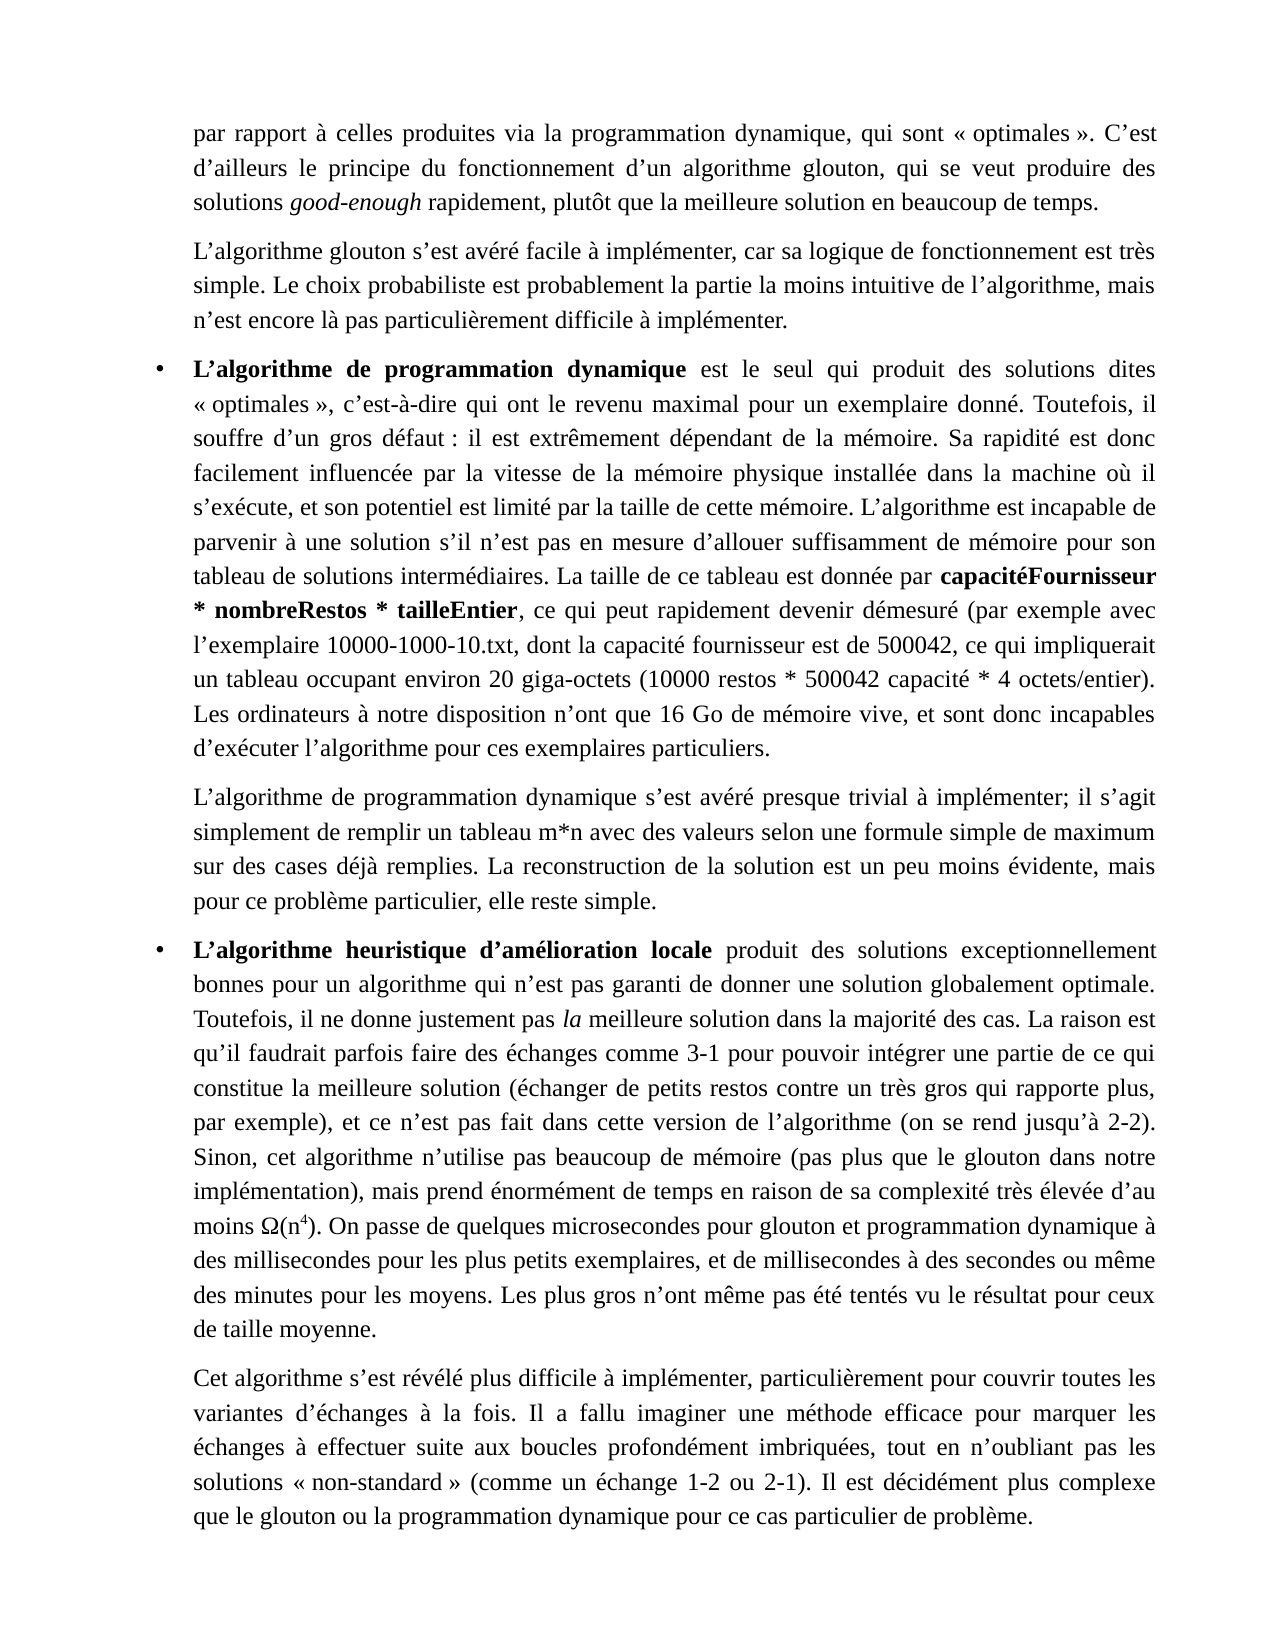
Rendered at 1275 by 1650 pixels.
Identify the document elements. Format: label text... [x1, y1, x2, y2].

list L’algorithme de programmation dynamique est le seul qui produit des solutions dites « optimales », c’est-à-dire qui ont le revenu maximal pour un exemplaire donné. Toutefois, il souffre d’un gros défaut : il est extrêmement dépendant de la mémoire. Sa rapidité est donc facilement influencée par la vitesse de la mémoire physique installée dans la machine où il s’exécute, et son potentiel est limité par la taille de cette mémoire. L’algorithme est incapable de parvenir à une solution s’il n’est pas en mesure d’allouer suffisamment de mémoire pour son tableau de solutions intermédiaires. La taille de ce tableau est donnée par capacitéFournisseur * nombreRestos * tailleEntier, ce qui peut rapidement devenir démesuré (par exemple avec l’exemplaire 10000-1000-10.txt, dont la capacité fournisseur est de 500042, ce qui impliquerait un tableau occupant environ 20 giga-octets (10000 restos * 500042 capacité * 4 octets/entier). Les ordinateurs à notre disposition n’ont que 16 Go de mémoire vive, et sont donc incapables d’exécuter l’algorithme pour ces exemplaires particuliers. [156, 354, 1157, 762]
list L’algorithme heuristique d’amélioration locale produit des solutions exceptionnellement bonnes pour un algorithme qui n’est pas garanti de donner une solution globalement optimale. Toutefois, il ne donne justement pas la meilleure solution dans la majorité des cas. La raison est qu’il faudrait parfois faire des échanges comme 3-1 pour pouvoir intégrer une partie de ce qui constitue la meilleure solution (échanger de petits restos contre un très gros qui rapporte plus, par exemple), et ce n’est pas fait dans cette version de l’algorithme (on se rend jusqu’à 2-2). Sinon, cet algorithme n’utilise pas beaucoup de mémoire (pas plus que le glouton dans notre implémentation), mais prend énormément de temps en raison de sa complexité très élevée d’au moins Ω(n4). On passe de quelques microsecondes pour glouton et programmation dynamique à des millisecondes pour les plus petits exemplaires, et de millisecondes à des secondes ou même des minutes pour les moyens. Les plus gros n’ont même pas été tentés vu le résultat pour ceux de taille moyenne. [156, 935, 1157, 1343]
list Cet algorithme s’est révélé plus difficile à implémenter, particulièrement pour couvrir toutes les variantes d’échanges à la fois. Il a fallu imaginer une méthode efficace pour marquer les échanges à effectuer suite aux boucles profondément imbriquées, tout en n’oubliant pas les solutions « non-standard » (comme un échange 1-2 ou 2-1). Il est décidément plus complexe que le glouton ou la programmation dynamique pour ce cas particulier de problème. [156, 1363, 1157, 1530]
list L’algorithme de programmation dynamique s’est avéré presque trivial à implémenter; il s’agit simplement de remplir un tableau m*n avec des valeurs selon une formule simple de maximum sur des cases déjà remplies. La reconstruction de la solution est un peu moins évidente, mais pour ce problème particulier, elle reste simple. [156, 782, 1157, 915]
list L’algorithme glouton s’est avéré facile à implémenter, car sa logique de fonctionnement est très simple. Le choix probabiliste est probablement la partie la moins intuitive de l’algorithme, mais n’est encore là pas particulièrement difficile à implémenter. [156, 236, 1157, 334]
list par rapport à celles produites via la programmation dynamique, qui sont « optimales ». C’est d’ailleurs le principe du fonctionnement d’un algorithme glouton, qui se veut produire des solutions good-enough rapidement, plutôt que la meilleure solution en beaucoup de temps. [156, 118, 1157, 216]
